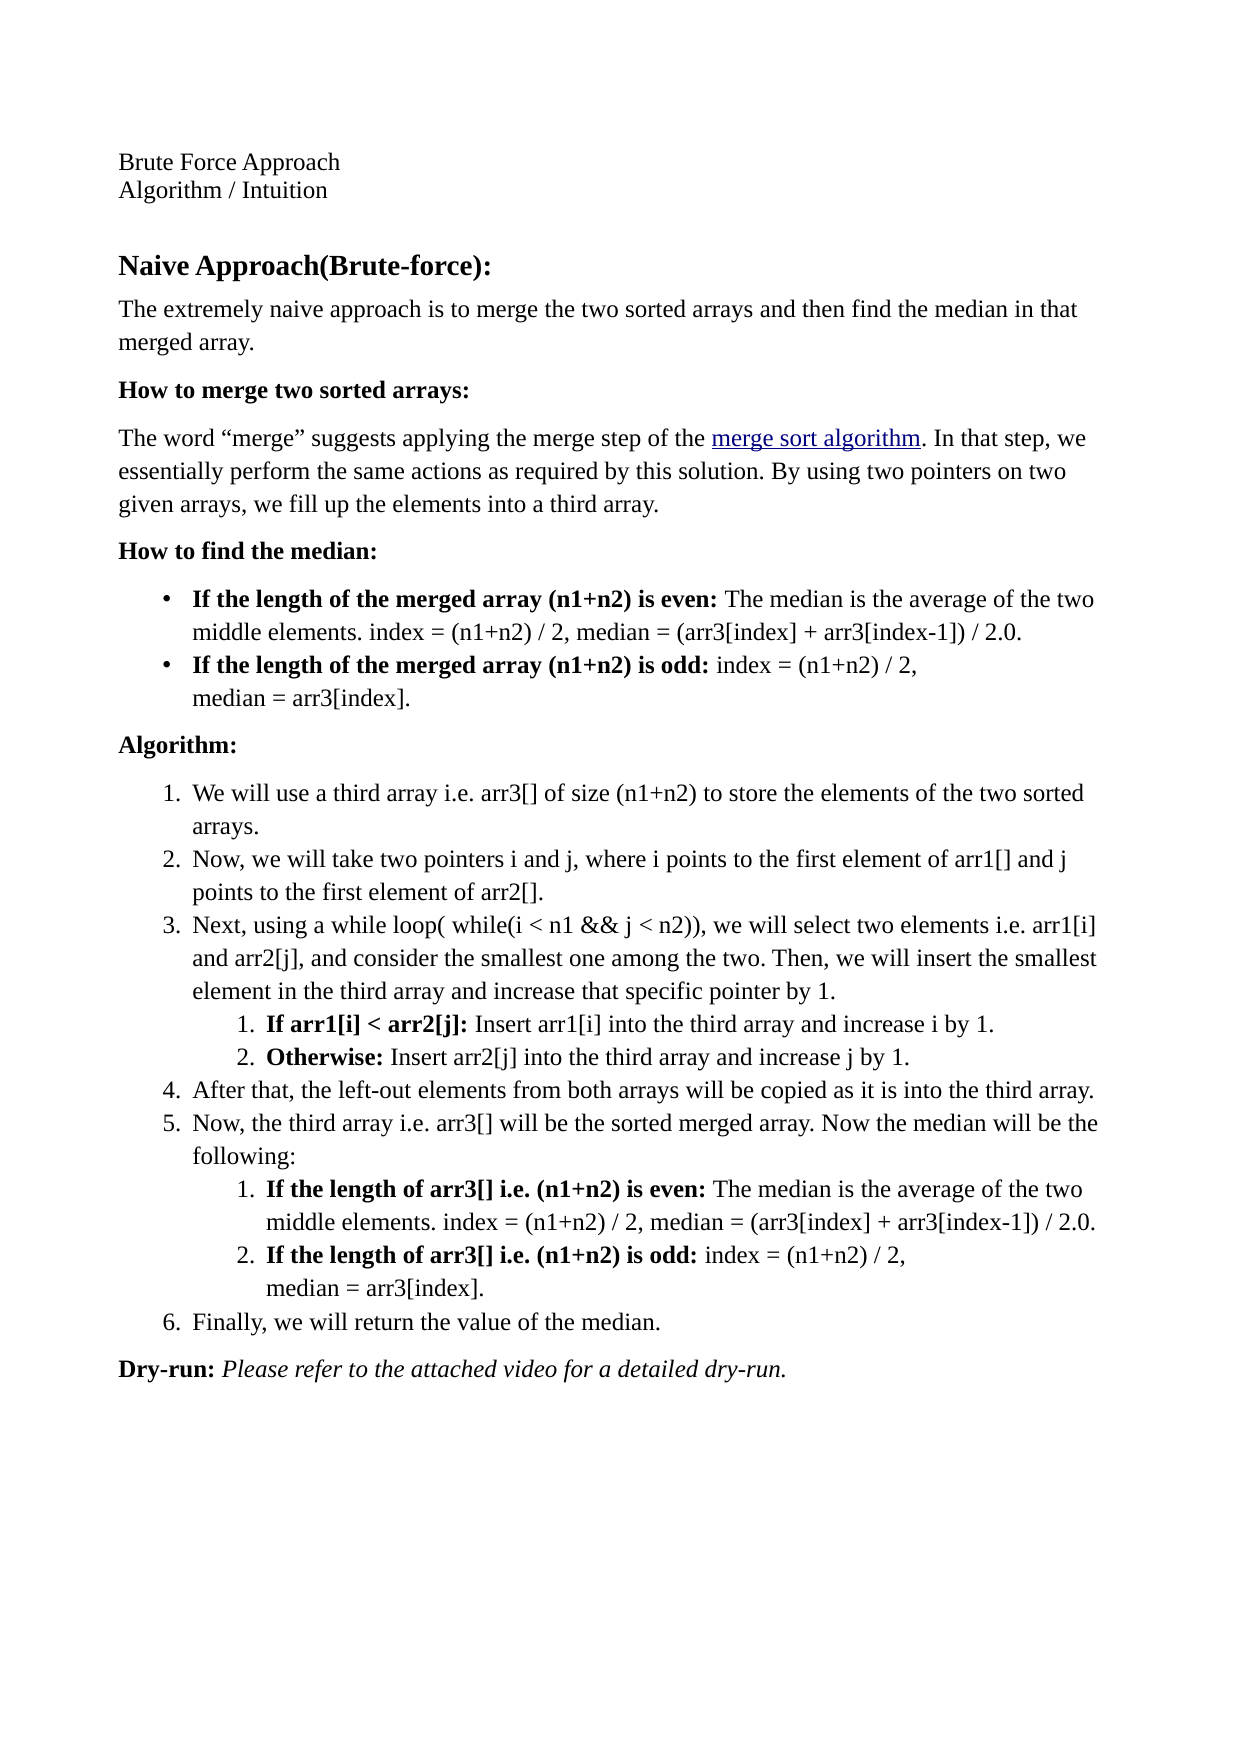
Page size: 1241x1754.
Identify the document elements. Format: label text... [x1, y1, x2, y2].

text The extremely naive approach is to merge the two sorted arrays and then find the median in that merged array. [118, 294, 1122, 356]
list We will use a third array i.e. arr3[] of size (n1+n2) to store the elements of the two sorted arrays. [162, 778, 1122, 840]
list If the length of arr3[] i.e. (n1+n2) is odd: index = (n1+n2) / 2, median = arr3[index]. [236, 1241, 1122, 1302]
list Now, we will take two pointers i and j, where i points to the first element of arr1[] and j points to the first element of arr2[]. [162, 844, 1122, 906]
text The word “merge” suggests applying the merge step of the merge sort algorithm. In that step, we essentially perform the same actions as required by this solution. By using two pointers on two given arrays, we fill up the elements into a third array. [118, 423, 1122, 517]
list Now, the third array i.e. arr3[] will be the sorted merged array. Now the median will be the following: [162, 1108, 1122, 1170]
list If the length of arr3[] i.e. (n1+n2) is even: The median is the average of the two middle elements. index = (n1+n2) / 2, median = (arr3[index] + arr3[index-1]) / 2.0. [236, 1174, 1122, 1236]
text How to find the median: [118, 536, 1122, 565]
text Algorithm: [118, 731, 1122, 759]
list If arr1[i] < arr2[j]: Insert arr1[i] into the third array and increase i by 1. [236, 1009, 1122, 1038]
text Brute Force Approach [118, 147, 1122, 176]
text Dry-run: Please refer to the attached video for a detailed dry-run. [118, 1354, 1122, 1383]
list Finally, we will return the value of the median. [162, 1307, 1122, 1335]
subtitle Naive Approach(Brute-force): [118, 248, 1122, 282]
text How to merge two sorted arrays: [118, 375, 1122, 404]
list Otherwise: Insert arr2[j] into the third array and increase j by 1. [236, 1042, 1122, 1071]
list If the length of the merged array (n1+n2) is even: The median is the average of the two middle elements. index = (n1+n2) / 2, median = (arr3[index] + arr3[index-1]) / 2.0. [162, 584, 1122, 646]
text Algorithm / Intuition [118, 176, 1122, 204]
list If the length of the merged array (n1+n2) is odd: index = (n1+n2) / 2, median = arr3[index]. [162, 650, 1122, 712]
list Next, using a while loop( while(i < n1 && j < n2)), we will select two elements i.e. arr1[i] and arr2[j], and consider the smallest one among the two. Then, we will insert the smallest element in the third array and increase that specific pointer by 1. [162, 910, 1122, 1005]
list After that, the left-out elements from both arrays will be copied as it is into the third array. [162, 1075, 1122, 1104]
